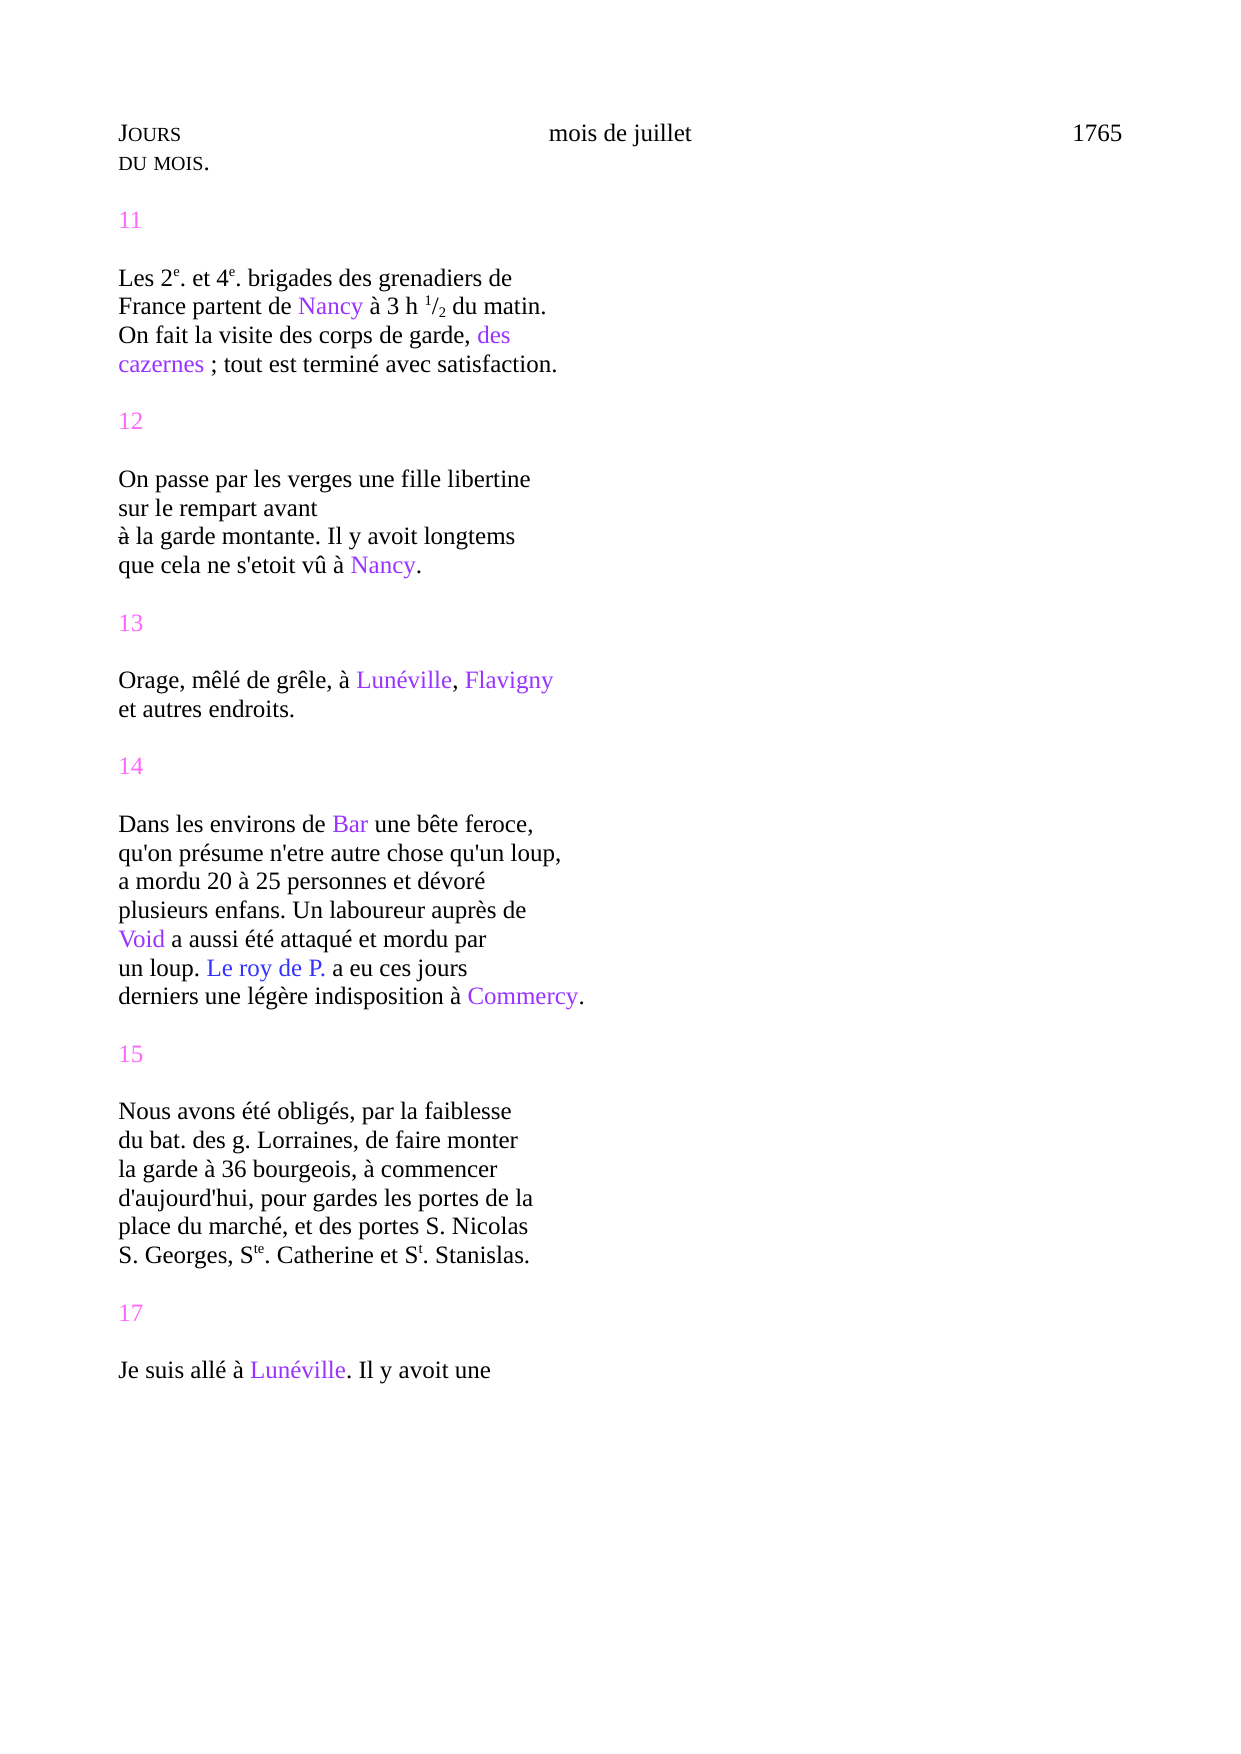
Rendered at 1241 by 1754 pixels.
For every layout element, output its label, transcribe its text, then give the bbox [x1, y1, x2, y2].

text 13 Orage, mêlé de grêle, à Lunéville, Flavigny et autres endroits. [118, 608, 1122, 723]
text 14 Dans les environs de Bar une bête feroce, qu'on présume n'etre autre chose qu'un loup, a mordu 20 à 25 personnes et dévoré plusieurs enfans. Un laboureur auprès de Void a aussi été attaqué et mordu par un loup. Le roy de P. a eu ces jours derniers une légère indisposition à Commercy. [118, 751, 1122, 1010]
text 12 On passe par les verges une fille libertine sur le rempart avant à la garde montante. Il y avoit longtems que cela ne s'etoit vû à Nancy. [118, 406, 1122, 579]
text 17 Je suis allé à Lunéville. Il y avoit une [118, 1298, 1122, 1384]
text 15 Nous avons été obligés, par la faiblesse du bat. des g. Lorraines, de faire monter la garde à 36 bourgeois, à commencer d'aujourd'hui, pour gardes les portes de la place du marché, et des portes S. Nicolas S. Georges, Ste. Catherine et St. Stanislas. [118, 1039, 1122, 1269]
text 11 Les 2e. et 4e. brigades des grenadiers de France partent de Nancy à 3 h 1/2 du matin. [118, 205, 1122, 320]
text On fait la visite des corps de garde, des cazernes ; tout est terminé avec satisfaction. [118, 320, 1122, 378]
